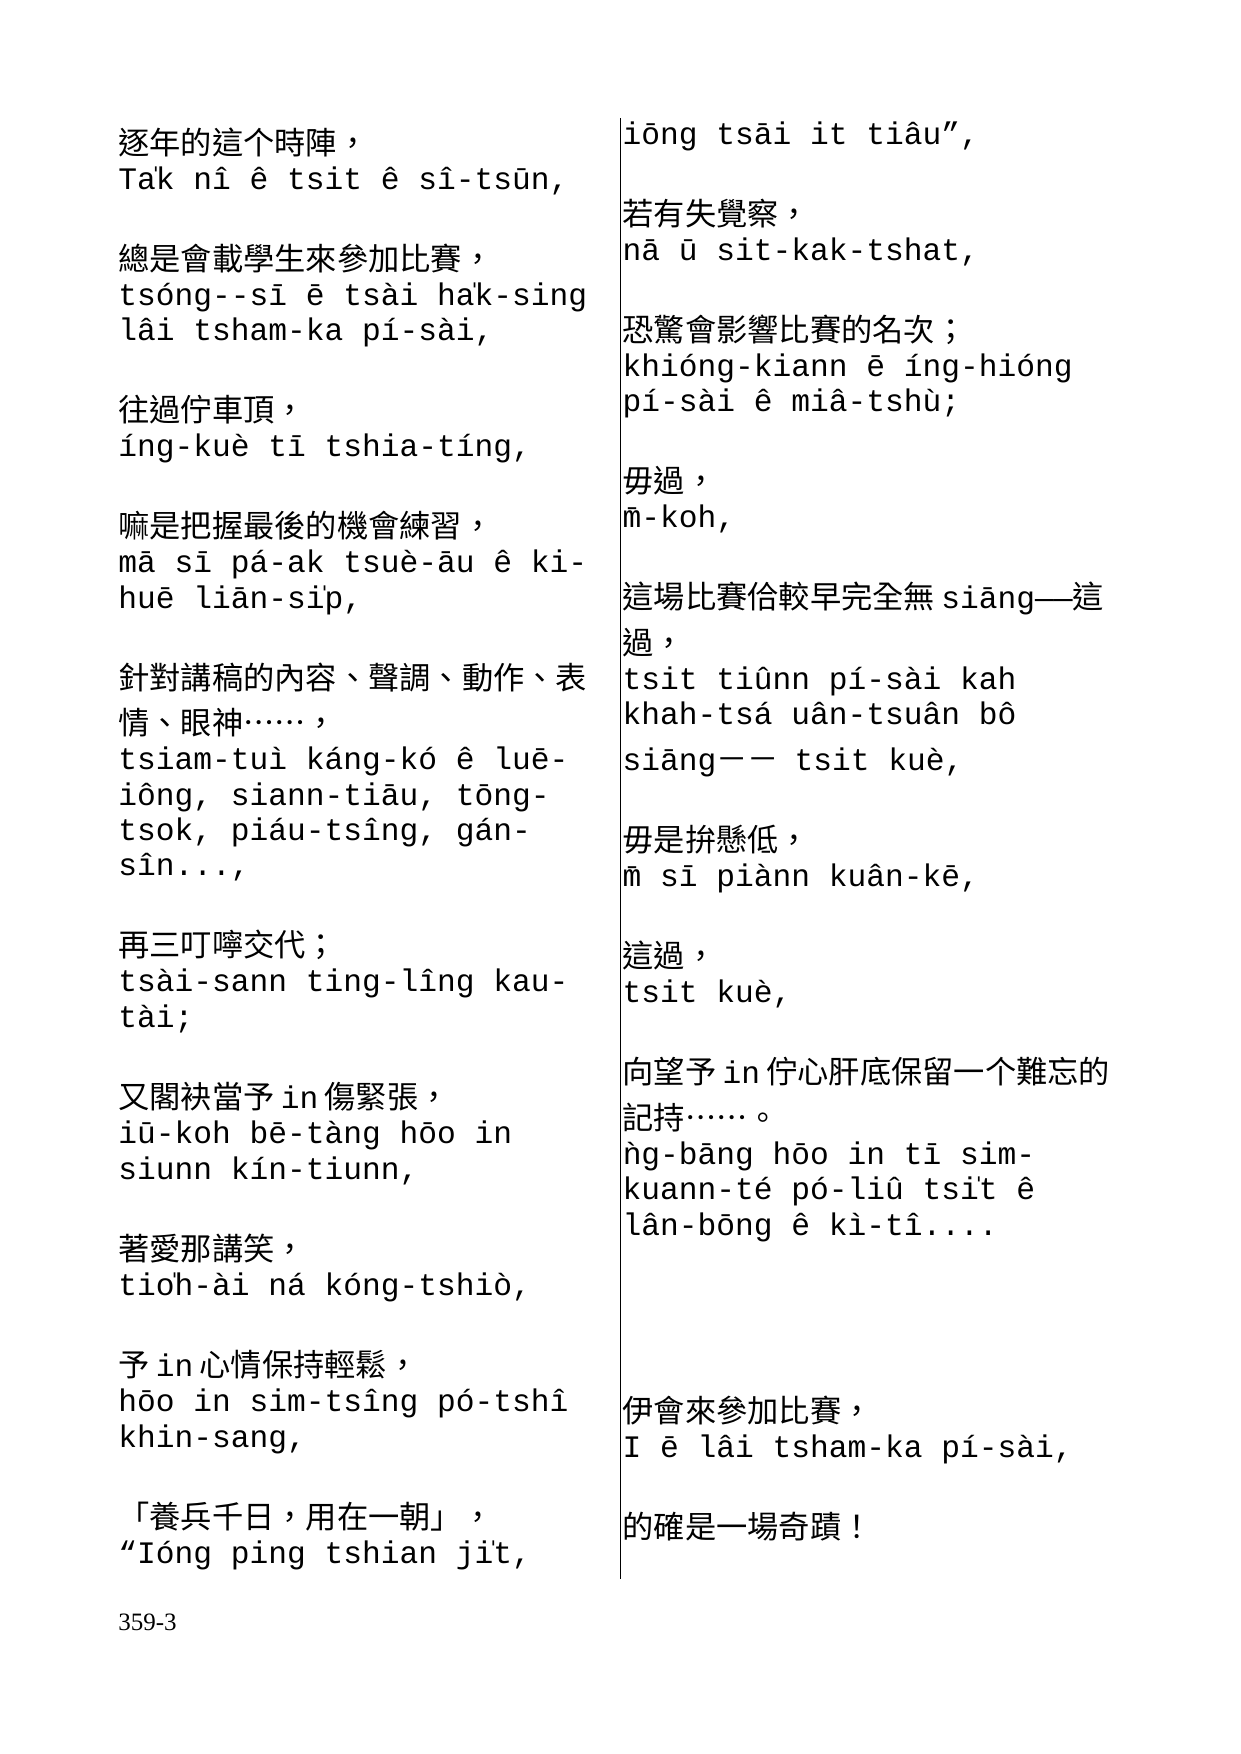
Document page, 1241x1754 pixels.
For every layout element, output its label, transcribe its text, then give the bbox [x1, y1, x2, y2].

text 這過， [622, 931, 1122, 976]
text I ē lâi tsham-ka pí-sài, [622, 1431, 1122, 1467]
text tsóng--sī ē tsài ha̍k-sing lâi tsham-ka pí-sài, [118, 279, 618, 350]
text m̄-koh, [622, 502, 1122, 537]
text ǹg-bāng hōo in tī sim-kuann-té pó-liû tsi̍t ê lân-bōng ê kì-tî.... [622, 1138, 1122, 1244]
text 再三叮嚀交代； [118, 921, 618, 966]
text 著愛那講笑， [118, 1224, 618, 1269]
text iū-koh bē-tàng hōo in siunn kín-tiunn, [118, 1118, 618, 1188]
text tio̍h-ài ná kóng-tshiò, [118, 1269, 618, 1304]
text tsit kuè, [622, 976, 1122, 1012]
text 向望予in佇心肝底保留一个難忘的記持……。 [622, 1047, 1122, 1138]
text 的確是一場奇蹟！ [622, 1502, 1122, 1547]
text tsiam-tuì káng-kó ê luē-iông, siann-tiāu, tōng-tsok, piáu-tsîng, gán-sîn..., [118, 743, 618, 885]
text 針對講稿的內容、聲調、動作、表情、眼神……， [118, 653, 618, 743]
text hōo in sim-tsîng pó-tshî khin-sang, [118, 1386, 618, 1456]
text 予in心情保持輕鬆， [118, 1340, 618, 1386]
text khióng-kiann ē íng-hióng pí-sài ê miâ-tshù; [622, 350, 1122, 421]
text 毋是拚懸低， [622, 815, 1122, 860]
text mā sī pá-ak tsuè-āu ê ki-huē liān-si̍p, [118, 547, 618, 618]
text 這場比賽佮較早完全無siāng――這過， [622, 572, 1122, 663]
text 伊會來參加比賽， [622, 1386, 1122, 1431]
text 總是會載學生來參加比賽， [118, 234, 618, 279]
text 恐驚會影響比賽的名次； [622, 305, 1122, 350]
text Ta̍k nî ê tsit ê sî-tsūn, [118, 163, 618, 199]
text iōng tsāi it tiâu”, [622, 118, 1122, 153]
text 嘛是把握最後的機會練習， [118, 502, 618, 547]
text 毋過， [622, 456, 1122, 502]
text 又閣袂當予in傷緊張， [118, 1072, 618, 1118]
text tsit tiûnn pí-sài kah khah-tsá uân-tsuân bô siāng－－ tsit kuè, [622, 663, 1122, 780]
text tsài-sann ting-lîng kau-tài; [118, 966, 618, 1037]
text 逐年的這个時陣， [118, 118, 618, 163]
text 「養兵千日，用在一朝」， [118, 1492, 618, 1537]
text m̄ sī piànn kuân-kē, [622, 860, 1122, 896]
text 往過佇車頂， [118, 386, 618, 431]
text íng-kuè tī tshia-tíng, [118, 431, 618, 466]
text “Ióng ping tshian ji̍t, [118, 1537, 618, 1572]
text nā ū sit-kak-tshat, [622, 234, 1122, 269]
text 若有失覺察， [622, 189, 1122, 234]
